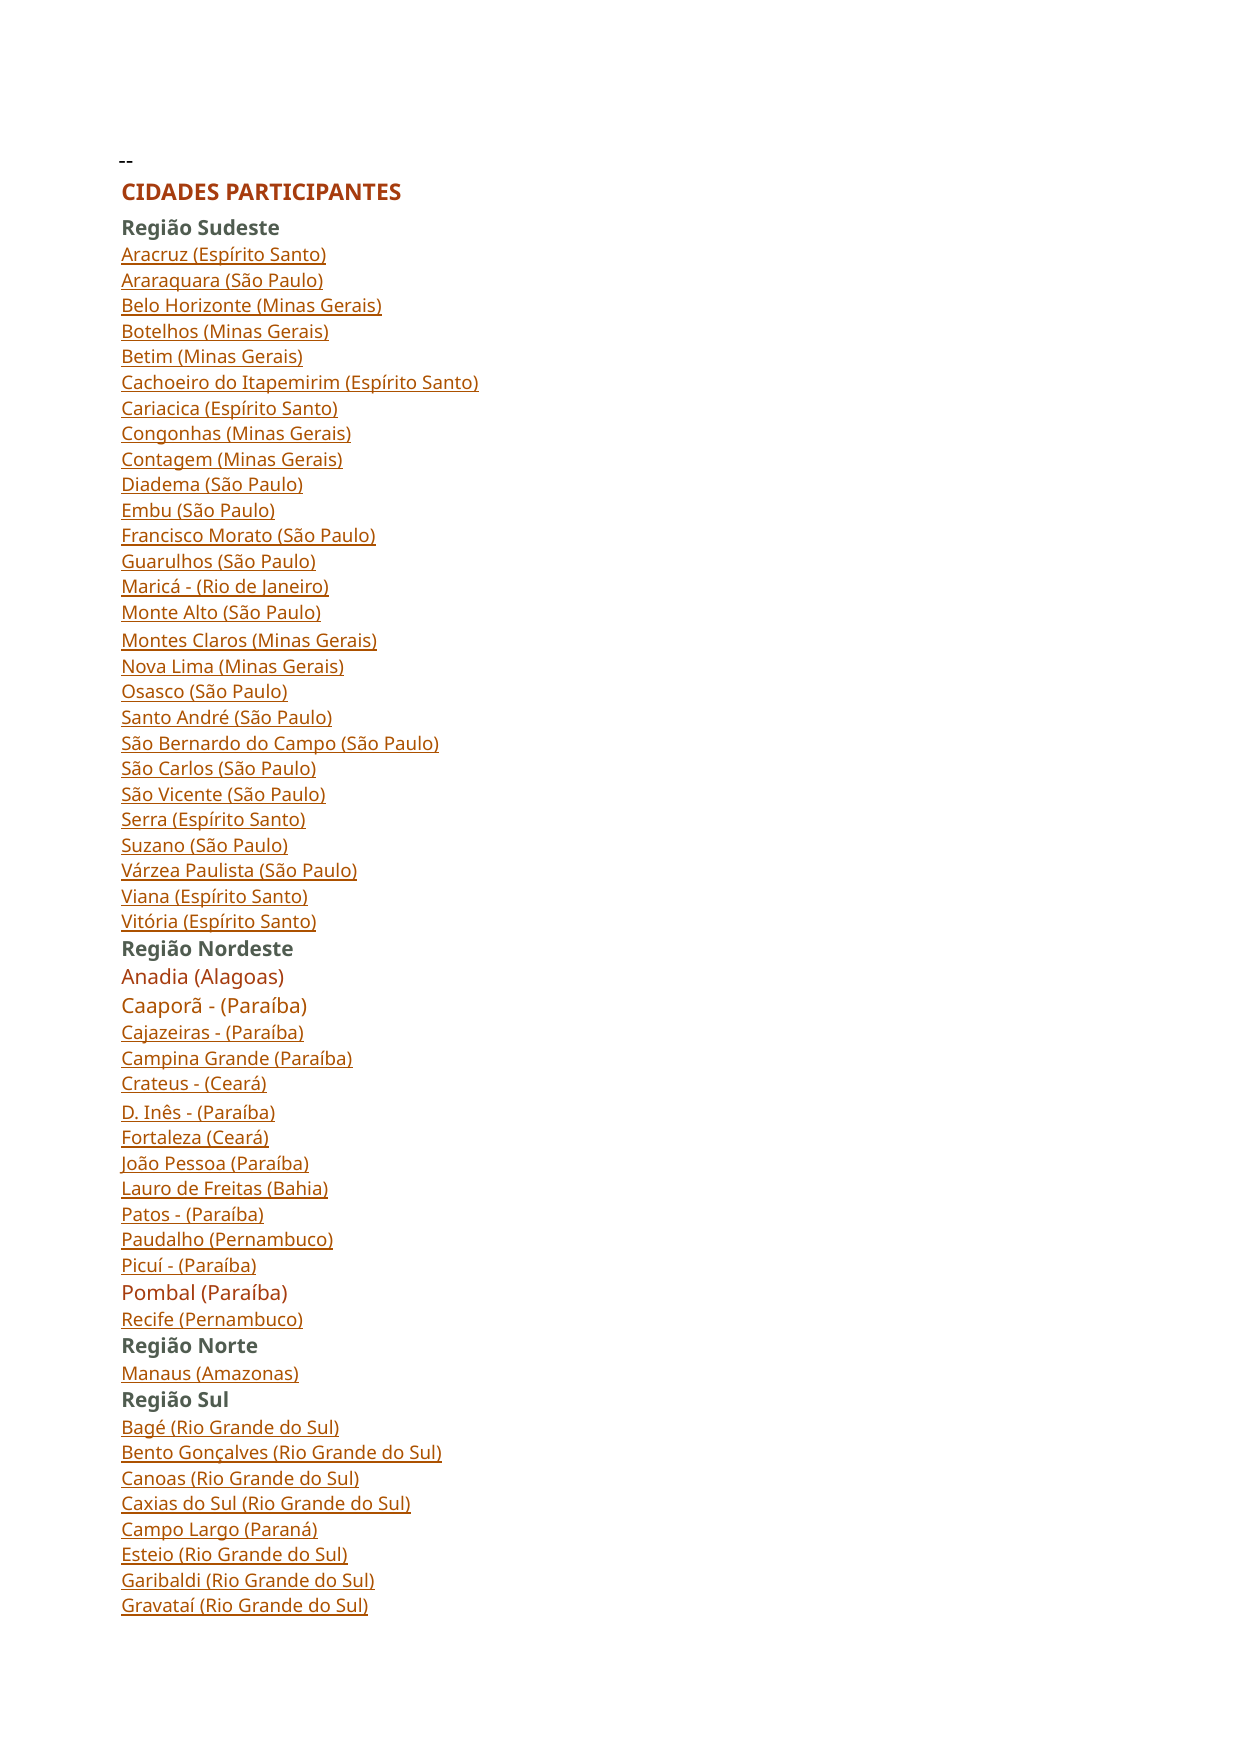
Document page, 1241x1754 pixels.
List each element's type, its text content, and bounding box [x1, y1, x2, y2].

text [118, 118, 1122, 173]
table_cell Região Sudeste Aracruz (Espírito Santo) Araraquara (São Paulo) Belo Horizonte (Minas Gerais) Botelhos (Minas Gerais) Betim (Minas Gerais) Cachoeiro do Itapemirim (Espírito Santo) Cariacica (Espírito Santo) Congonhas (Minas Gerais) Contagem (Minas Gerais) Diadema (São Paulo) Embu (São Paulo) Francisco Morato (São Paulo) Guarulhos (São Paulo) Maricá - (Rio de Janeiro) Monte Alto (São Paulo) Montes Claros (Minas Gerais) Nova Lima (Minas Gerais) Osasco (São Paulo) Santo André (São Paulo) São Bernardo do Campo (São Paulo) São Carlos (São Paulo) São Vicente (São Paulo) Serra (Espírito Santo) Suzano (São Paulo) Várzea Paulista (São Paulo) Viana (Espírito Santo) Vitória (Espírito Santo) Região Nordeste Anadia (Alagoas) Caaporã - (Paraíba) Cajazeiras - (Paraíba) Campina Grande (Paraíba) Crateus - (Ceará) D. Inês - (Paraíba) Fortaleza (Ceará) João Pessoa (Paraíba) Lauro de Freitas (Bahia) Patos - (Paraíba) Paudalho (Pernambuco) Picuí - (Paraíba) Pombal (Paraíba) Recife (Pernambuco) Região Norte Manaus (Amazonas) Região Sul Bagé (Rio Grande do Sul) Bento Gonçalves (Rio Grande do Sul) Canoas (Rio Grande do Sul) Caxias do Sul (Rio Grande do Sul) Campo Largo (Paraná) Esteio (Rio Grande do Sul) Garibaldi (Rio Grande do Sul) Gravataí (Rio Grande do Sul) [118, 210, 607, 1621]
table_header CIDADES PARTICIPANTES [118, 173, 607, 210]
